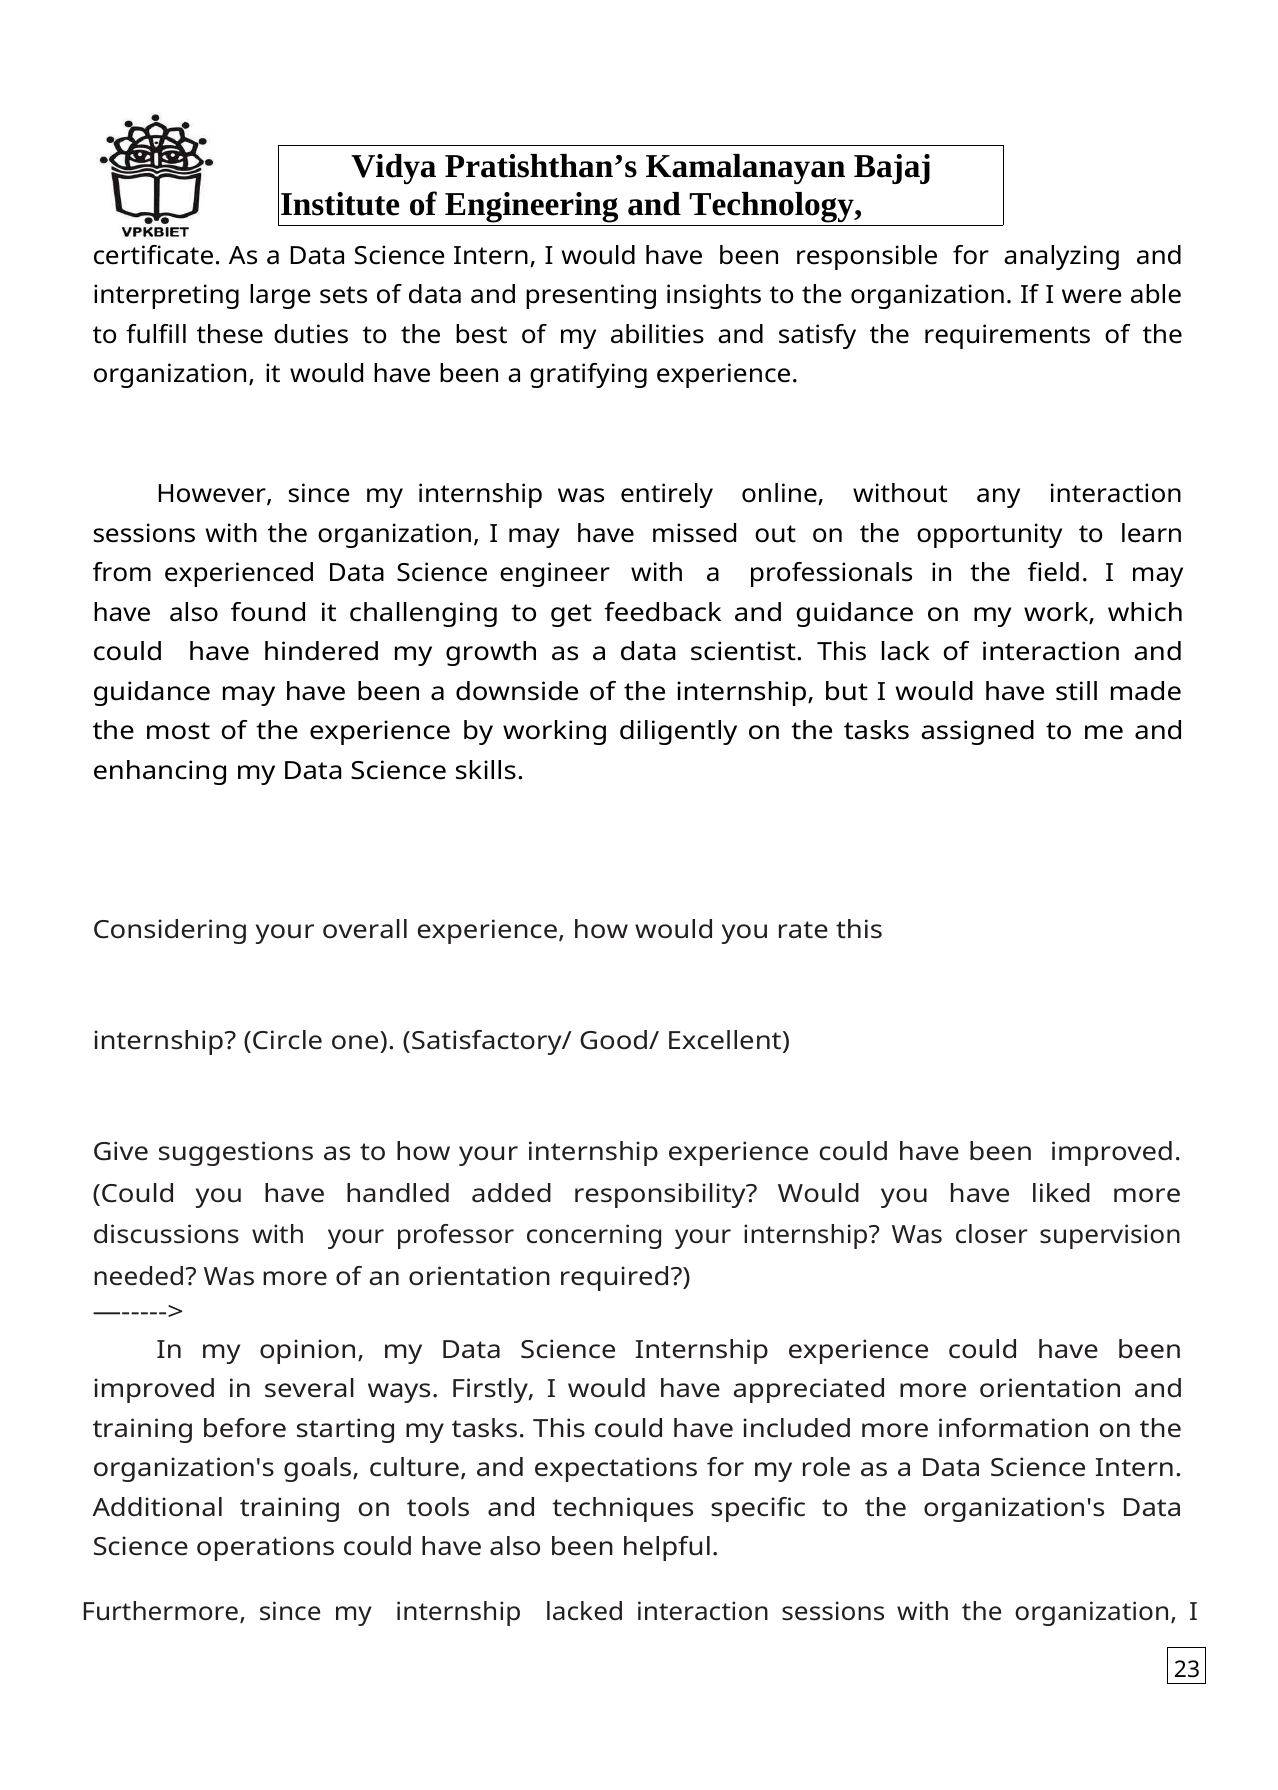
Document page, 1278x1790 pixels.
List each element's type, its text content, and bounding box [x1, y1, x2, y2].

text Give suggestions as to how your internship experience could have been improved. (Could you have handled added responsibility? Would you have liked more discussions with your professor concerning your internship? Was closer supervision needed? Was more of an orientation required?) [92, 1134, 1183, 1292]
text internship? (Circle one). (Satisfactory/ Good/ Excellent) [92, 1023, 1212, 1057]
text However, since my internship was entirely online, without any interaction sessions with the organization, I may have missed out on the opportunity to learn from experienced Data Science engineer with a professionals in the field. I may have also found it challenging to get feedback and guidance on my work, which could have hindered my growth as a data scientist. This lack of interaction and guidance may have been a downside of the internship, but I would have still made the most of the experience by working diligently on the tasks assigned to me and enhancing my Data Science skills. [92, 476, 1183, 786]
text In my opinion, my Data Science Internship experience could have been improved in several ways. Firstly, I would have appreciated more orientation and training before starting my tasks. This could have included more information on the organization's goals, culture, and expectations for my role as a Data Science Intern. Additional training on tools and techniques specific to the organization's Data Science operations could have also been helpful. [92, 1331, 1183, 1563]
text Considering your overall experience, how would you rate this [92, 911, 1212, 945]
text certificate. As a Data Science Intern, I would have been responsible for analyzing and interpreting large sets of data and presenting insights to the organization. If I were able to fulfill these duties to the best of my abilities and satisfy the requirements of the organization, it would have been a gratifying experience. [92, 237, 1183, 390]
text Furthermore, since my internship lacked interaction sessions with the organization, I would have benefitted from closer supervision or more frequent check-ins from my supervisor. This would have given me a better sense of the organization's expectations for my work, and any feedback would have been helpful for me to improve my skills. [81, 1594, 1199, 1628]
text —-----> [92, 1299, 1212, 1326]
